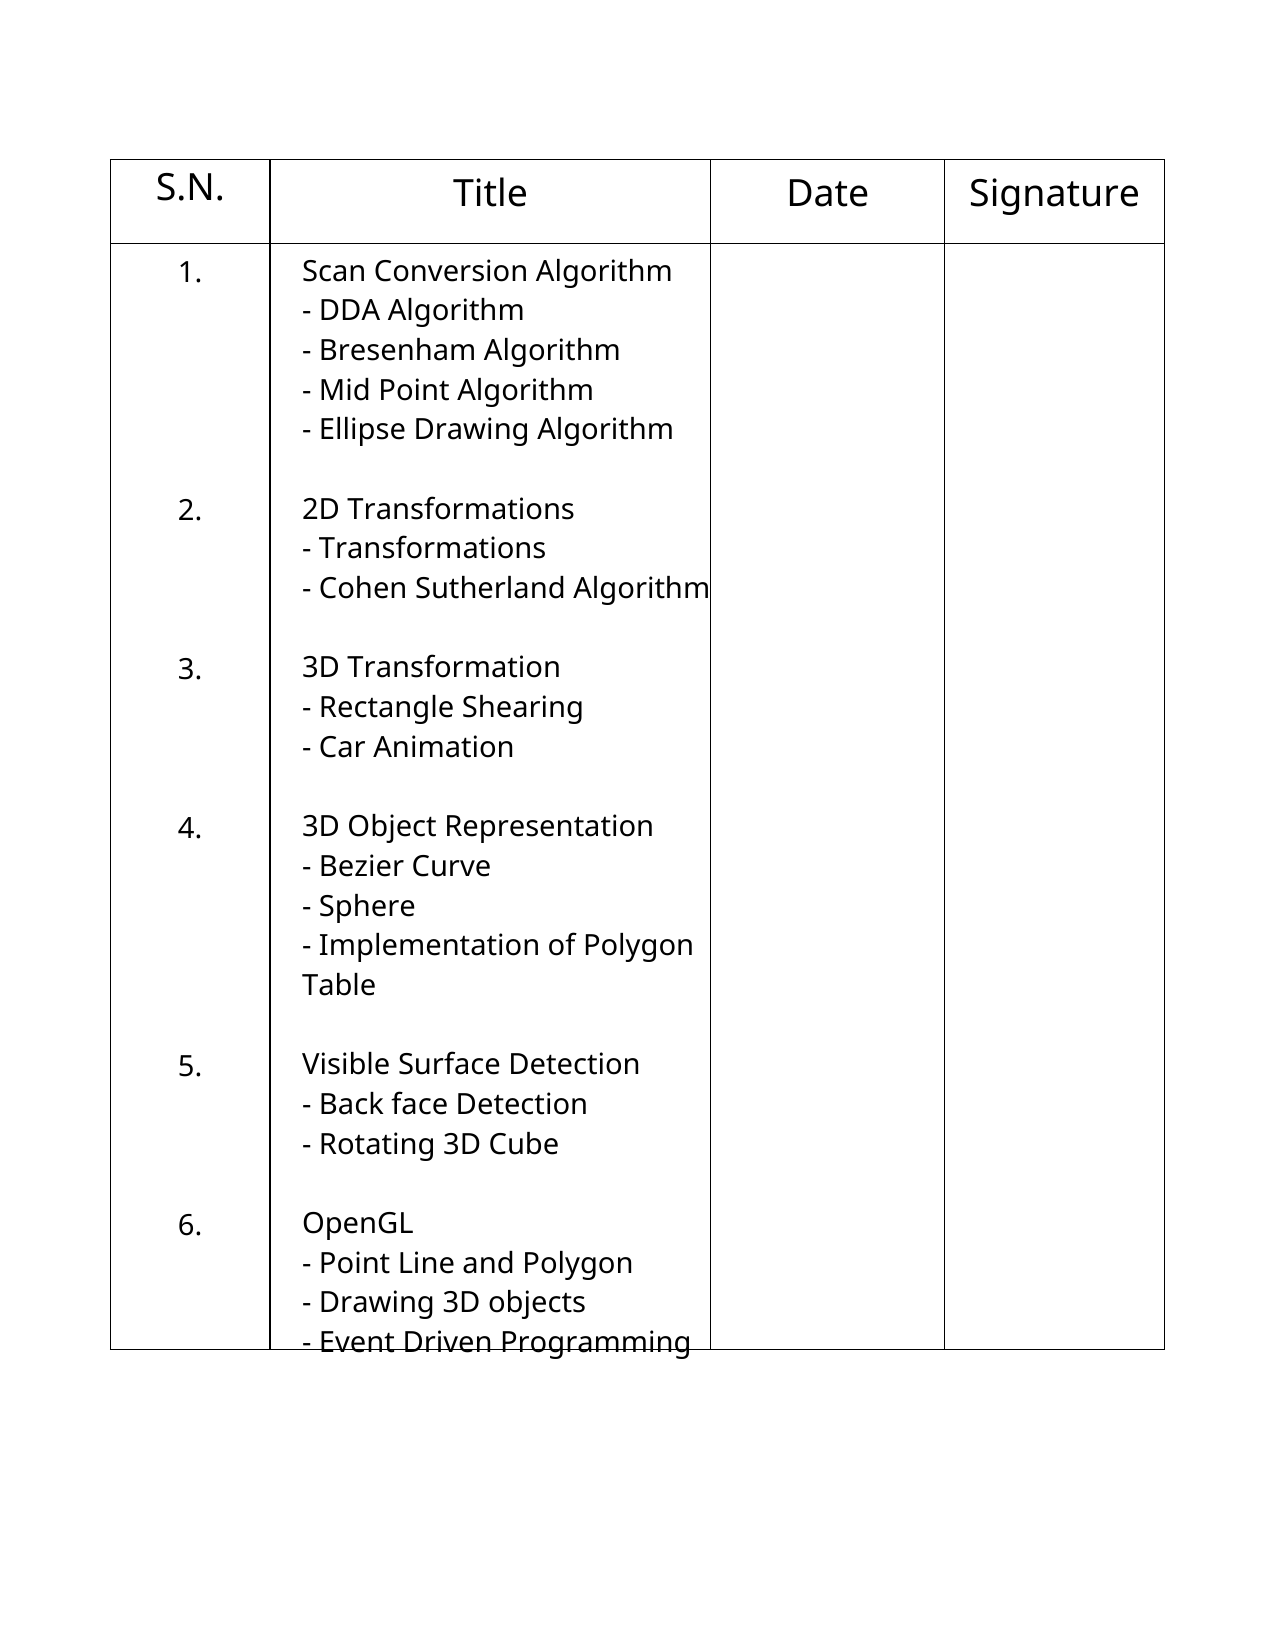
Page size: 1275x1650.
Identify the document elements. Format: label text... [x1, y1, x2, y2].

table_cell [479, 1338, 487, 1349]
table_cell [371, 1338, 379, 1349]
table_cell [945, 244, 1164, 1349]
table_cell [660, 1338, 668, 1349]
table_cell [271, 244, 710, 1349]
table_cell [635, 1338, 642, 1349]
table_cell [625, 1338, 632, 1349]
table_header S.N. [111, 160, 269, 243]
table_cell [533, 1338, 542, 1349]
table_header Date [711, 160, 944, 243]
table_cell [677, 1338, 686, 1349]
table_cell [551, 1338, 560, 1349]
table_cell [407, 1333, 419, 1349]
table_cell [598, 1338, 605, 1349]
table_cell [608, 1338, 615, 1349]
table_header Title [271, 160, 710, 243]
table_cell [111, 244, 269, 1349]
table_header Signature [945, 160, 1164, 243]
table_cell [505, 1333, 513, 1342]
table_cell [462, 1338, 470, 1343]
table_cell [711, 244, 944, 1349]
table_cell [353, 1338, 361, 1343]
